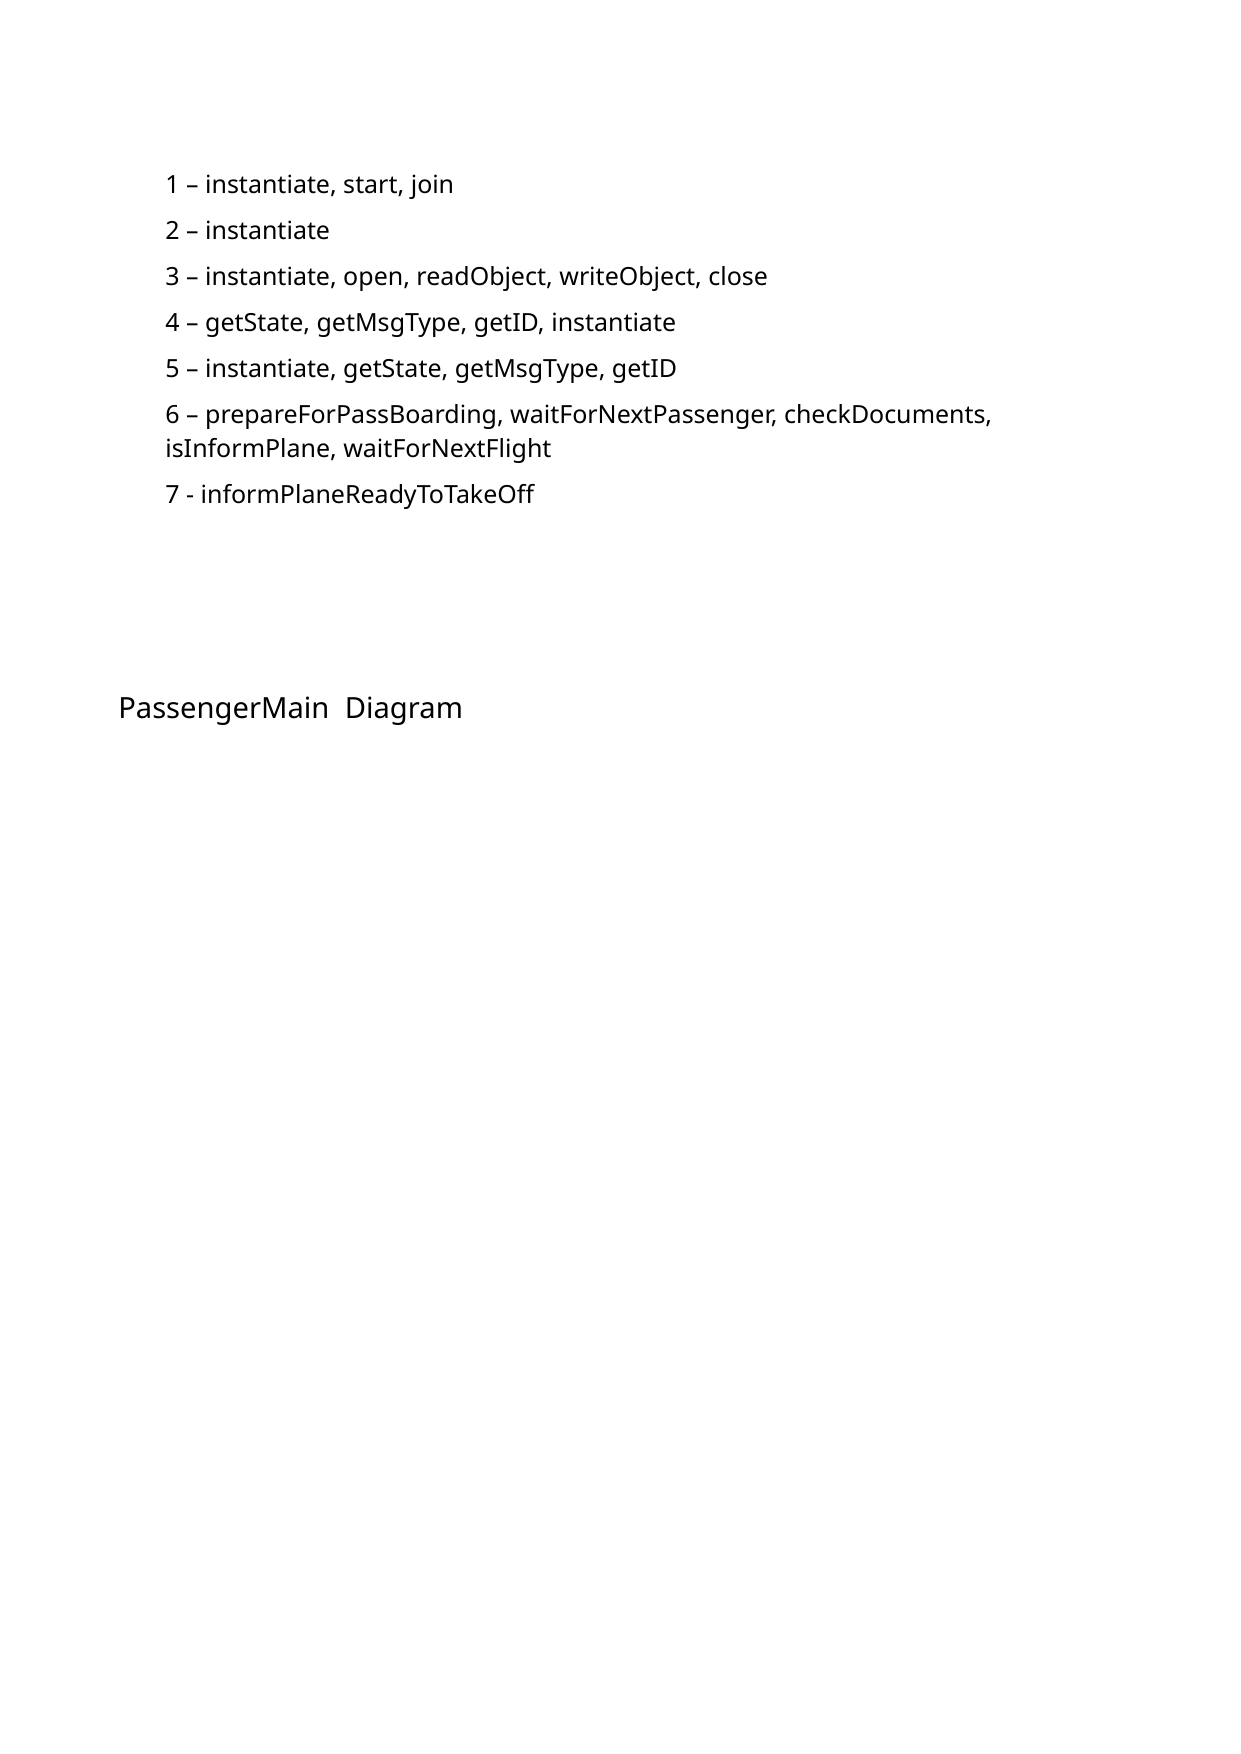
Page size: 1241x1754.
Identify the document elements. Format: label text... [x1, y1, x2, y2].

text PassengerMain ­ Diagram [118, 687, 1122, 727]
